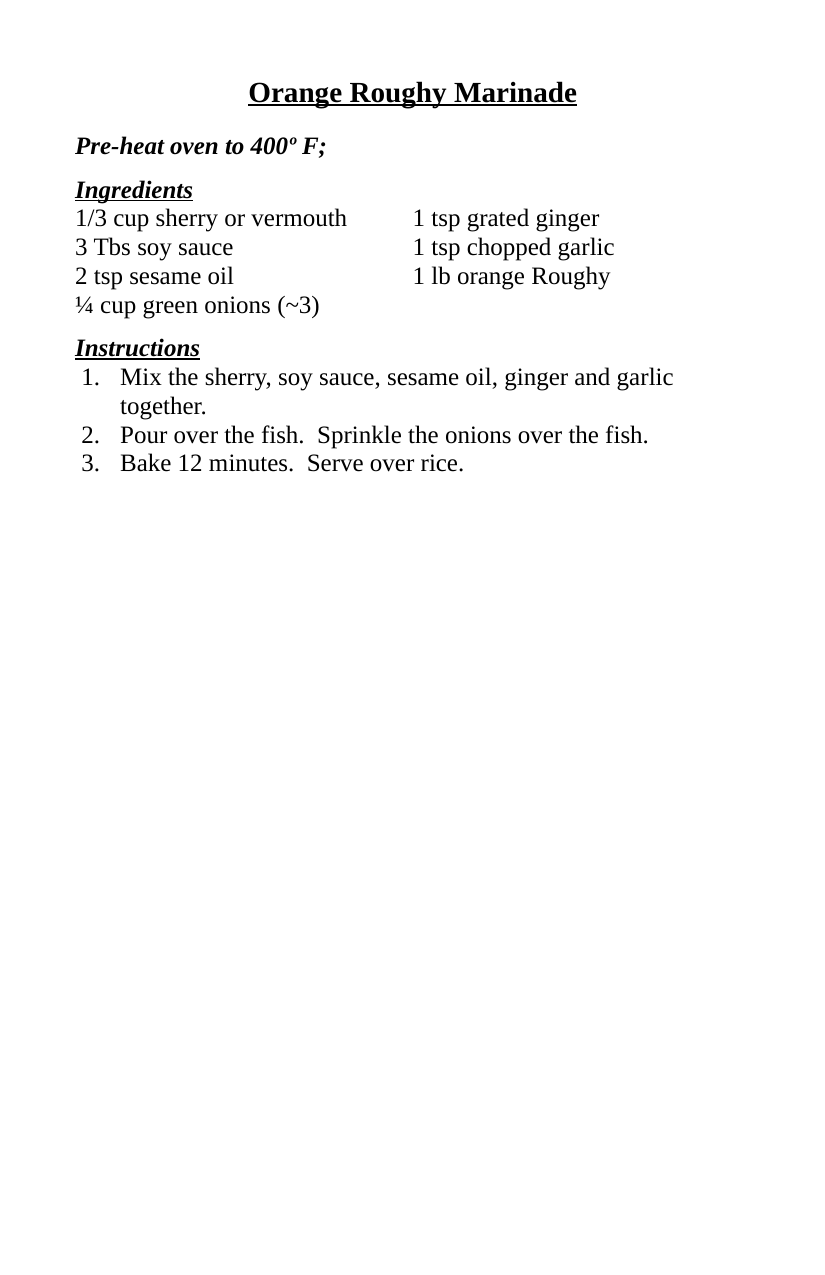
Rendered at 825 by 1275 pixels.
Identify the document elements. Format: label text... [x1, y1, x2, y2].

subtitle Orange Roughy Marinade [75, 75, 750, 108]
list Bake 12 minutes. Serve over rice. [75, 448, 750, 477]
text 1/3 cup sherry or vermouth [75, 203, 412, 232]
text 3 Tbs soy sauce [75, 232, 412, 261]
subtitle Pre-heat oven to 400º F; [75, 131, 750, 160]
text 2 tsp sesame oil [75, 261, 412, 290]
text ¼ cup green onions (~3) [75, 290, 412, 318]
subtitle Instructions [75, 333, 750, 362]
list Mix the sherry, soy sauce, sesame oil, ginger and garlic together. [75, 362, 750, 420]
text 1 tsp grated ginger [412, 203, 750, 232]
text 1 lb orange Roughy [412, 261, 750, 290]
subtitle Ingredients [75, 175, 750, 203]
text 1 tsp chopped garlic [412, 232, 750, 261]
list Pour over the fish. Sprinkle the onions over the fish. [75, 420, 750, 448]
